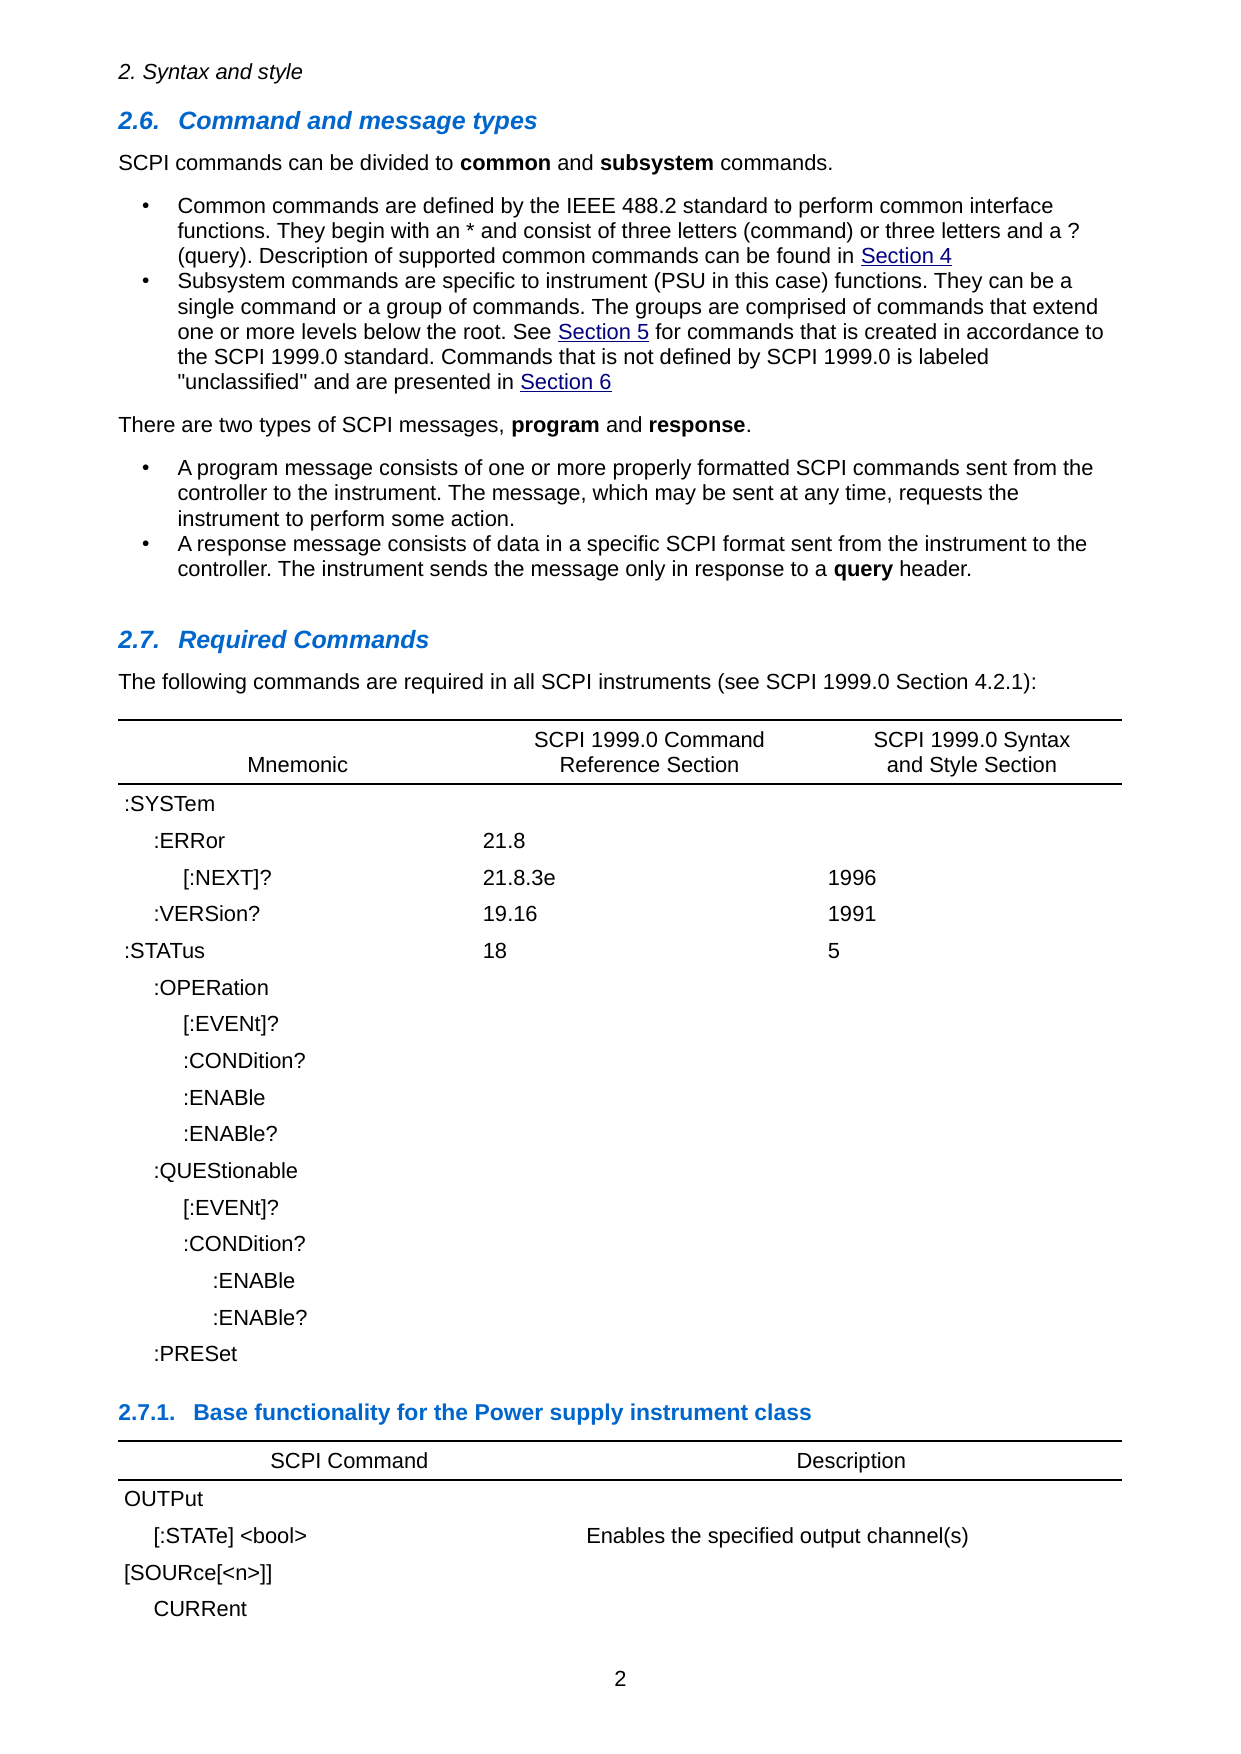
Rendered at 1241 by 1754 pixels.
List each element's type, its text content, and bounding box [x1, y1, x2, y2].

table_cell [580, 1481, 1122, 1517]
table_cell [477, 1042, 822, 1079]
table_cell [477, 1225, 822, 1262]
table_cell [822, 1335, 1122, 1372]
table_cell OUTPut [118, 1481, 580, 1517]
table_cell CURRent [118, 1591, 580, 1627]
table_cell [SOURce[<n>]] [118, 1554, 580, 1591]
table_header Mnemonic [118, 721, 477, 783]
table_cell 19.16 [477, 895, 822, 932]
subtitle Required Commands [118, 625, 1122, 654]
table_cell [822, 822, 1122, 859]
table_cell 21.8.3e [477, 859, 822, 895]
table_cell [477, 1115, 822, 1152]
table_cell [:EVENt]? [118, 1005, 477, 1042]
table_cell :ENABle? [118, 1115, 477, 1152]
list A response message consists of data in a specific SCPI format sent from the instrument to the controller. The instrument sends the message only in response to a query header. [142, 531, 1110, 581]
table_cell :ERRor [118, 822, 477, 859]
table_cell [477, 1005, 822, 1042]
table_header SCPI 1999.0 Command Reference Section [477, 721, 822, 783]
table_cell [477, 1335, 822, 1372]
table_cell :CONDition? [118, 1225, 477, 1262]
table_cell [822, 1262, 1122, 1299]
table_cell 1991 [822, 895, 1122, 932]
table_cell [822, 1079, 1122, 1115]
table_cell [477, 1189, 822, 1225]
table_cell [822, 1225, 1122, 1262]
table_cell [822, 1299, 1122, 1335]
table_cell :STATus [118, 932, 477, 969]
table_cell [:EVENt]? [118, 1189, 477, 1225]
table_cell [:NEXT]? [118, 859, 477, 895]
table_header Description [580, 1442, 1122, 1478]
list Subsystem commands are specific to instrument (PSU in this case) functions. They can be a single command or a group of commands. The groups are comprised of commands that extend one or more levels below the root. See Section 5 for commands that is created in accordance to the SCPI 1999.0 standard. Commands that is not defined by SCPI 1999.0 is labeled "unclassified" and are presented in Section 6 [142, 268, 1110, 394]
table_cell [580, 1591, 1122, 1627]
table_cell :SYSTem [118, 785, 477, 822]
text SCPI commands can be divided to common and subsystem commands. [118, 150, 1122, 175]
table_header SCPI Command [118, 1442, 580, 1478]
table_cell :ENABle [118, 1079, 477, 1115]
table_cell [822, 969, 1122, 1005]
table_cell :ENABle [118, 1262, 477, 1299]
subtitle Base functionality for the Power supply instrument class [118, 1398, 1122, 1425]
text There are two types of SCPI messages, program and response. [118, 412, 1122, 437]
table_cell [477, 1152, 822, 1189]
table_cell 21.8 [477, 822, 822, 859]
table_cell :OPERation [118, 969, 477, 1005]
table_cell [822, 1115, 1122, 1152]
text The following commands are required in all SCPI instruments (see SCPI 1999.0 Section 4.2.1): [118, 669, 1122, 694]
table_cell 1996 [822, 859, 1122, 895]
table_cell [477, 969, 822, 1005]
table_cell [477, 785, 822, 822]
table_cell [822, 1152, 1122, 1189]
table_cell :CONDition? [118, 1042, 477, 1079]
table_cell [822, 1189, 1122, 1225]
table_header SCPI 1999.0 Syntax and Style Section [822, 721, 1122, 783]
list Common commands are defined by the IEEE 488.2 standard to perform common interface functions. They begin with an * and consist of three letters (command) or three letters and a ? (query). Description of supported common commands can be found in Section 4 [142, 193, 1110, 268]
table_cell [822, 1042, 1122, 1079]
table_cell 5 [822, 932, 1122, 969]
table_cell :QUEStionable [118, 1152, 477, 1189]
table_cell [822, 1005, 1122, 1042]
table_cell :PRESet [118, 1335, 477, 1372]
table_cell [477, 1262, 822, 1299]
table_cell Enables the specified output channel(s) [580, 1517, 1122, 1554]
table_cell [477, 1299, 822, 1335]
subtitle Command and message types [118, 106, 1122, 135]
table_cell [:STATe] <bool> [118, 1517, 580, 1554]
table_cell [477, 1079, 822, 1115]
table_cell [580, 1554, 1122, 1591]
table_cell :VERSion? [118, 895, 477, 932]
list A program message consists of one or more properly formatted SCPI commands sent from the controller to the instrument. The message, which may be sent at any time, requests the instrument to perform some action. [142, 455, 1110, 531]
table_cell [822, 785, 1122, 822]
table_cell 18 [477, 932, 822, 969]
table_cell :ENABle? [118, 1299, 477, 1335]
